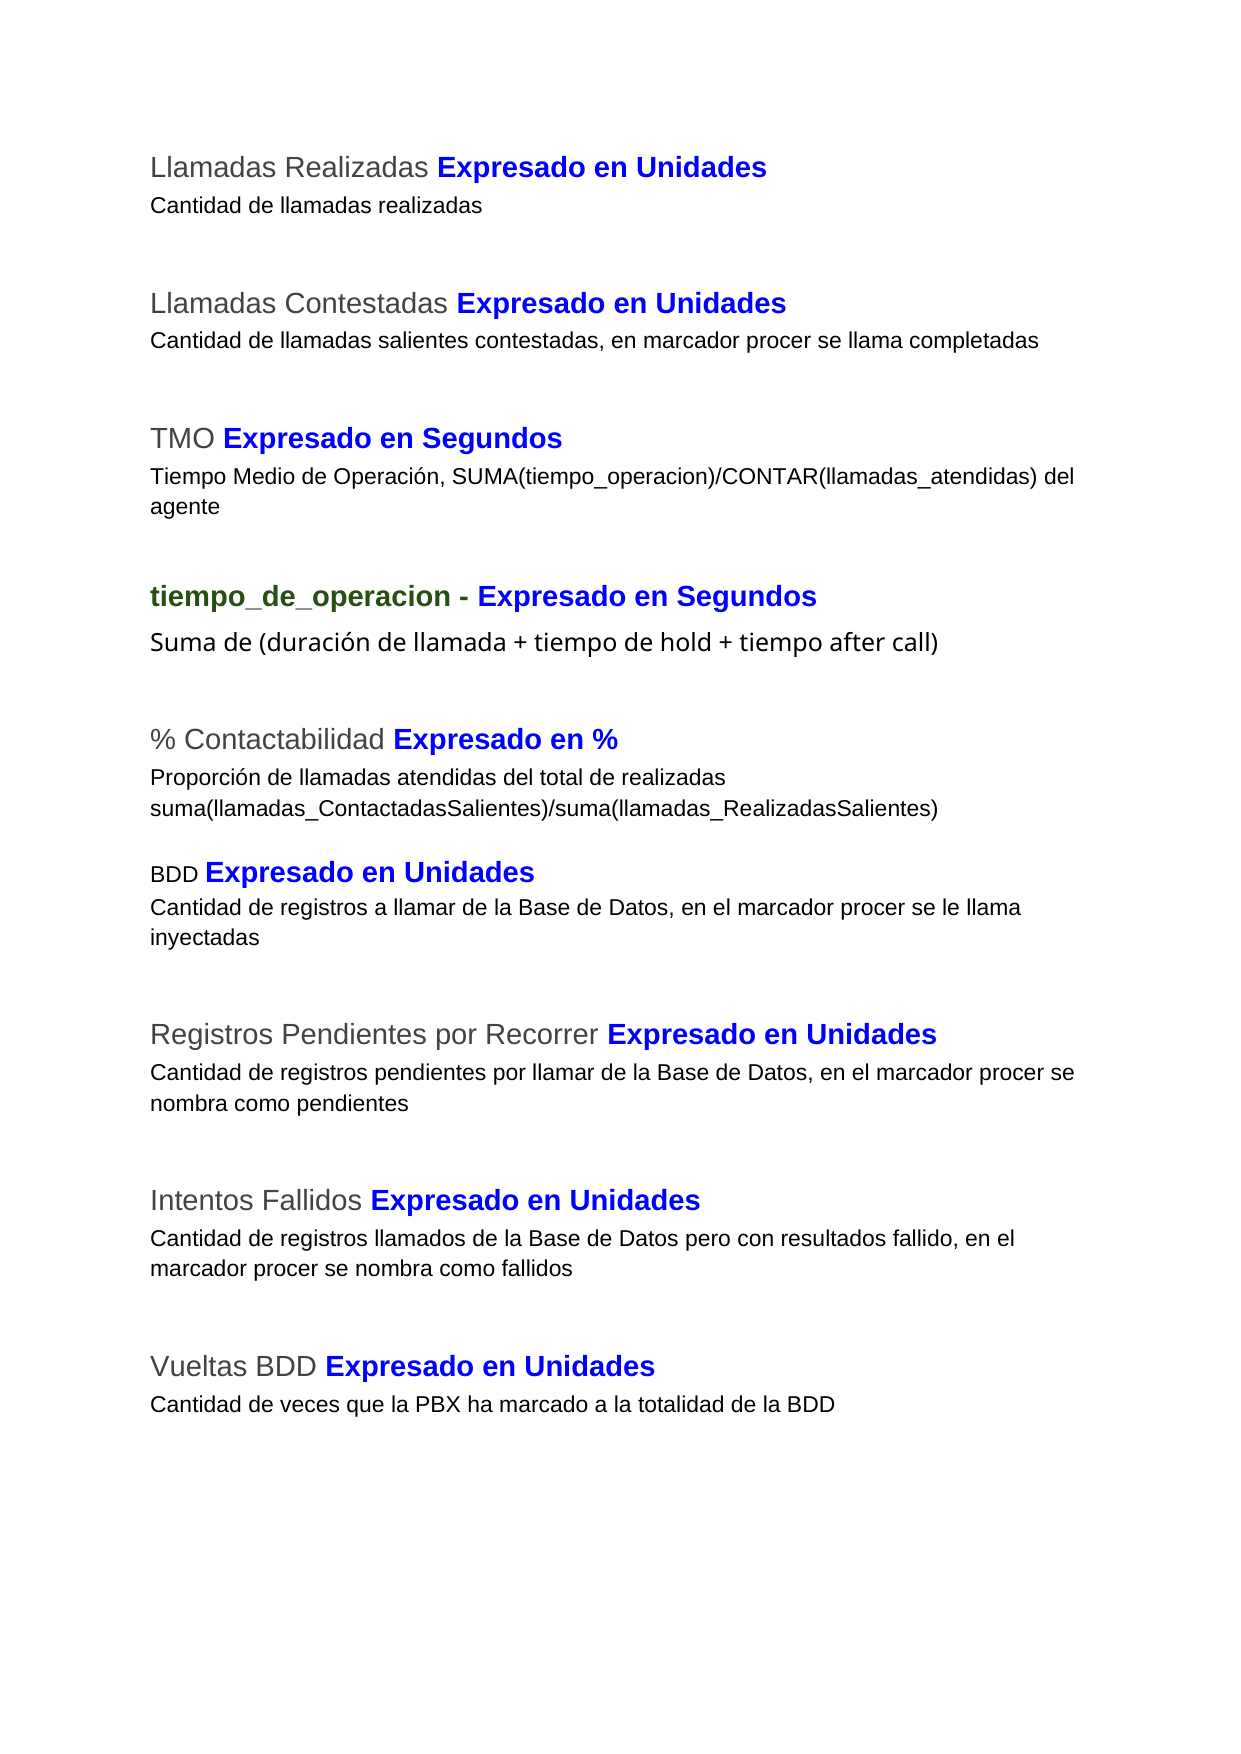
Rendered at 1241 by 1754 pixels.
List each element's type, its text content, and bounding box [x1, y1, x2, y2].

subtitle % Contactabilidad Expresado en % [150, 722, 1090, 756]
subtitle Registros Pendientes por Recorrer Expresado en Unidades [150, 1017, 1090, 1051]
subtitle Llamadas Contestadas Expresado en Unidades [150, 286, 1090, 319]
text Cantidad de llamadas salientes contestadas, en marcador procer se llama completadas [150, 327, 1090, 354]
subtitle Vueltas BDD Expresado en Unidades [150, 1349, 1090, 1383]
text Cantidad de registros llamados de la Base de Datos pero con resultados fallido, en el marcador procer se nombra como fallidos [150, 1225, 1090, 1282]
text Suma de (duración de llamada + tiempo de hold + tiempo after call) [150, 625, 1090, 659]
text Cantidad de registros pendientes por llamar de la Base de Datos, en el marcador procer se nombra como pendientes [150, 1059, 1090, 1116]
subtitle tiempo_de_operacion - Expresado en Segundos [150, 579, 1090, 612]
text Cantidad de registros a llamar de la Base de Datos, en el marcador procer se le llama inyectadas [150, 893, 1090, 950]
subtitle Intentos Fallidos Expresado en Unidades [150, 1183, 1090, 1217]
text Cantidad de veces que la PBX ha marcado a la totalidad de la BDD [150, 1391, 1090, 1417]
subtitle TMO Expresado en Segundos [150, 421, 1090, 455]
text Tiempo Medio de Operación, SUMA(tiempo_operacion)/CONTAR(llamadas_atendidas) del agente [150, 463, 1090, 520]
text BDD Expresado en Unidades [150, 855, 1090, 888]
text Proporción de llamadas atendidas del total de realizadas suma(llamadas_ContactadasSalientes)/suma(llamadas_RealizadasSalientes) [150, 764, 1090, 821]
text Cantidad de llamadas realizadas [150, 192, 1090, 218]
subtitle Llamadas Realizadas Expresado en Unidades [150, 150, 1090, 183]
